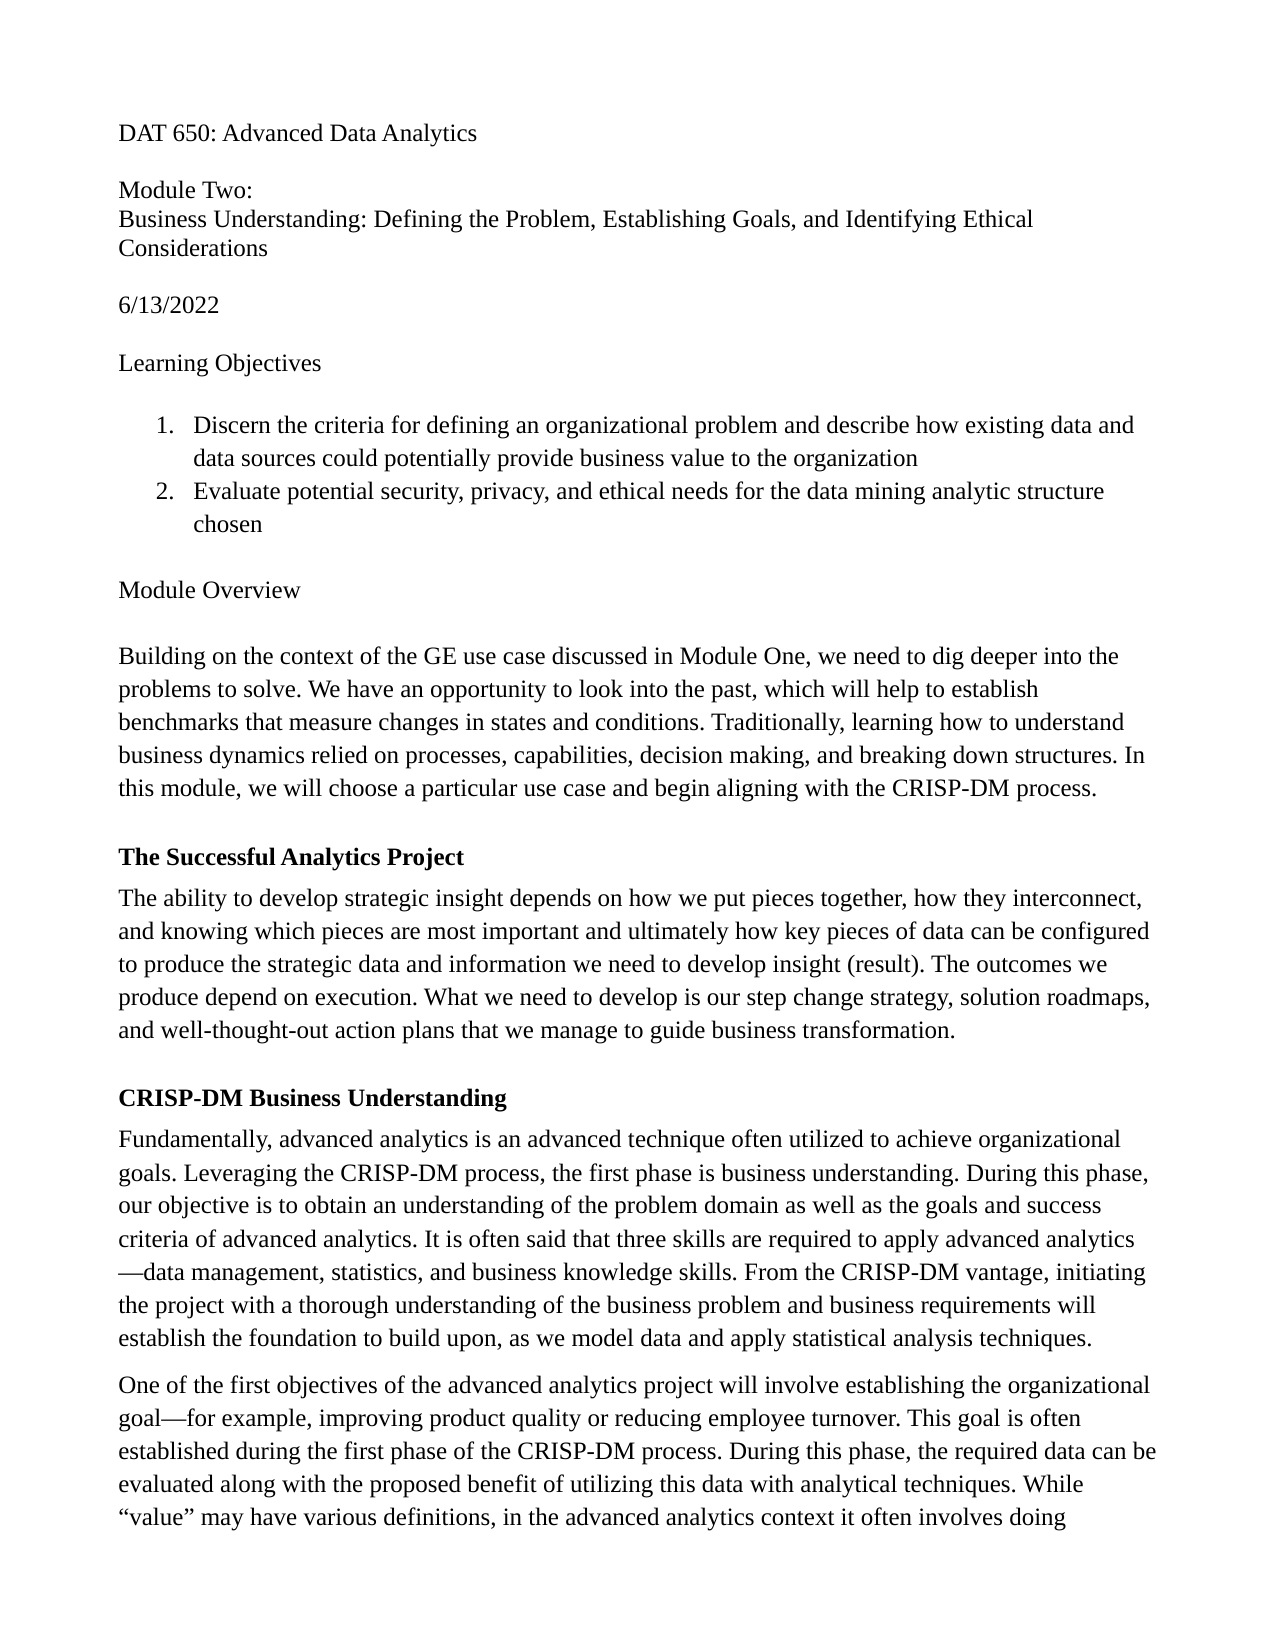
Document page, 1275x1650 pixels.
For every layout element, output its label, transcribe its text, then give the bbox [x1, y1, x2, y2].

text The ability to develop strategic insight depends on how we put pieces together, how they interconnect, and knowing which pieces are most important and ultimately how key pieces of data can be configured to produce the strategic data and information we need to develop insight (result). The outcomes we produce depend on execution. What we need to develop is our step change strategy, solution roadmaps, and well-thought-out action plans that we manage to guide business transformation. [118, 883, 1157, 1044]
list Evaluate potential security, privacy, and ethical needs for the data mining analytic structure chosen [156, 476, 1157, 538]
text Module Overview [118, 575, 1157, 604]
text Module Two: [118, 176, 1157, 204]
subtitle The Successful Analytics Project [118, 842, 1157, 870]
text Building on the context of the GE use case discussed in Module One, we need to dig deeper into the problems to solve. We have an opportunity to look into the past, which will help to establish benchmarks that measure changes in states and conditions. Traditionally, learning how to understand business dynamics relied on processes, capabilities, decision making, and breaking down structures. In this module, we will choose a particular use case and begin aligning with the CRISP-DM process. [118, 641, 1157, 802]
list Discern the criteria for defining an organizational problem and describe how existing data and data sources could potentially provide business value to the organization [156, 410, 1157, 472]
subtitle CRISP-DM Business Understanding [118, 1083, 1157, 1112]
text One of the first objectives of the advanced analytics project will involve establishing the organizational goal—for example, improving product quality or reducing employee turnover. This goal is often established during the first phase of the CRISP-DM process. During this phase, the required data can be evaluated along with the proposed benefit of utilizing this data with analytical techniques. While “value” may have various definitions, in the advanced analytics context it often involves doing [118, 1370, 1157, 1531]
text Learning Objectives [118, 348, 1157, 377]
text 6/13/2022 [118, 291, 1157, 319]
text Fundamentally, advanced analytics is an advanced technique often utilized to achieve organizational goals. Leveraging the CRISP-DM process, the first phase is business understanding. During this phase, our objective is to obtain an understanding of the problem domain as well as the goals and success criteria of advanced analytics. It is often said that three skills are required to apply advanced analytics—data management, statistics, and business knowledge skills. From the CRISP-DM vantage, initiating the project with a thorough understanding of the business problem and business requirements will establish the foundation to build upon, as we model data and apply statistical analysis techniques. [118, 1124, 1157, 1351]
text Business Understanding: Defining the Problem, Establishing Goals, and Identifying Ethical Considerations [118, 204, 1157, 262]
text DAT 650: Advanced Data Analytics [118, 118, 1157, 147]
